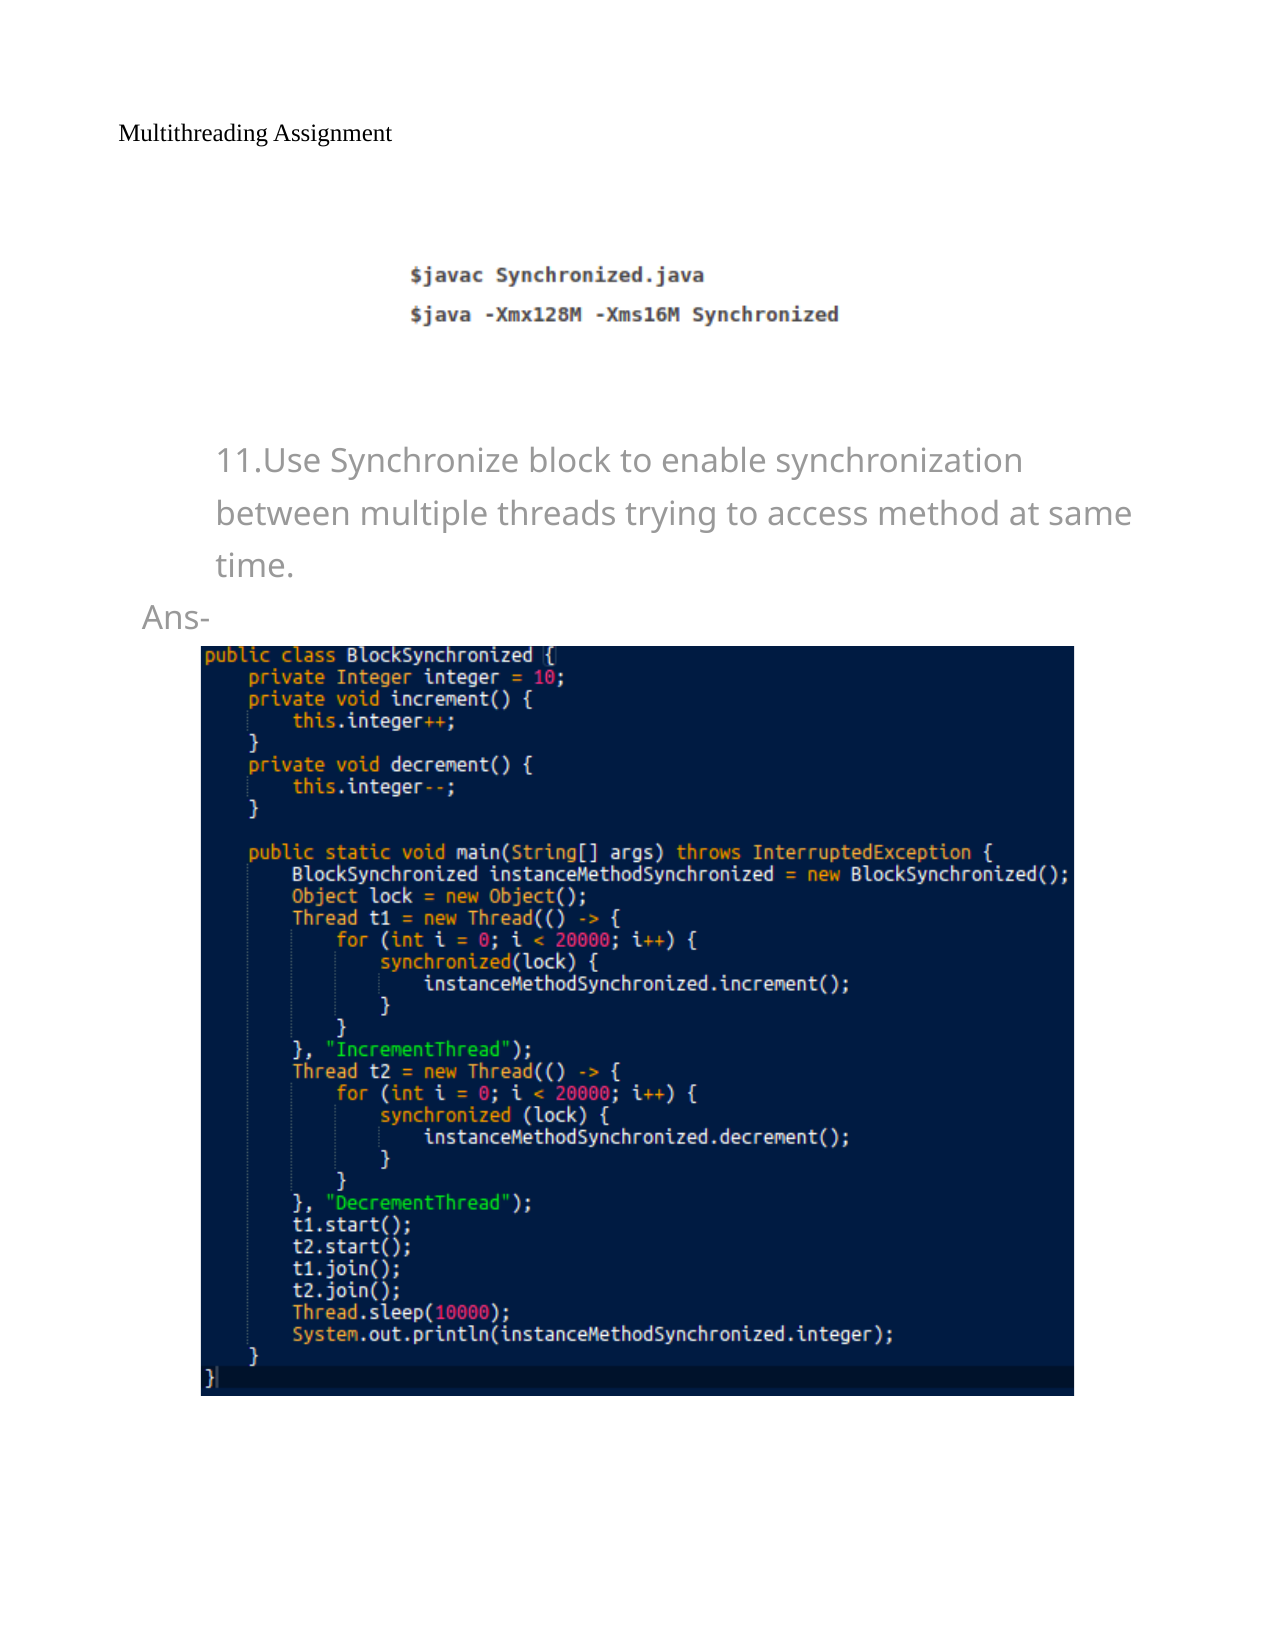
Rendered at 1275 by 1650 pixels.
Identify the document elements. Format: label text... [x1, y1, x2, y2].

picture [393, 257, 882, 388]
text Ans- [142, 594, 1157, 639]
picture [200, 646, 1075, 1396]
list Use Synchronize block to enable synchronization between multiple threads trying to access method at same time. [142, 437, 1157, 587]
